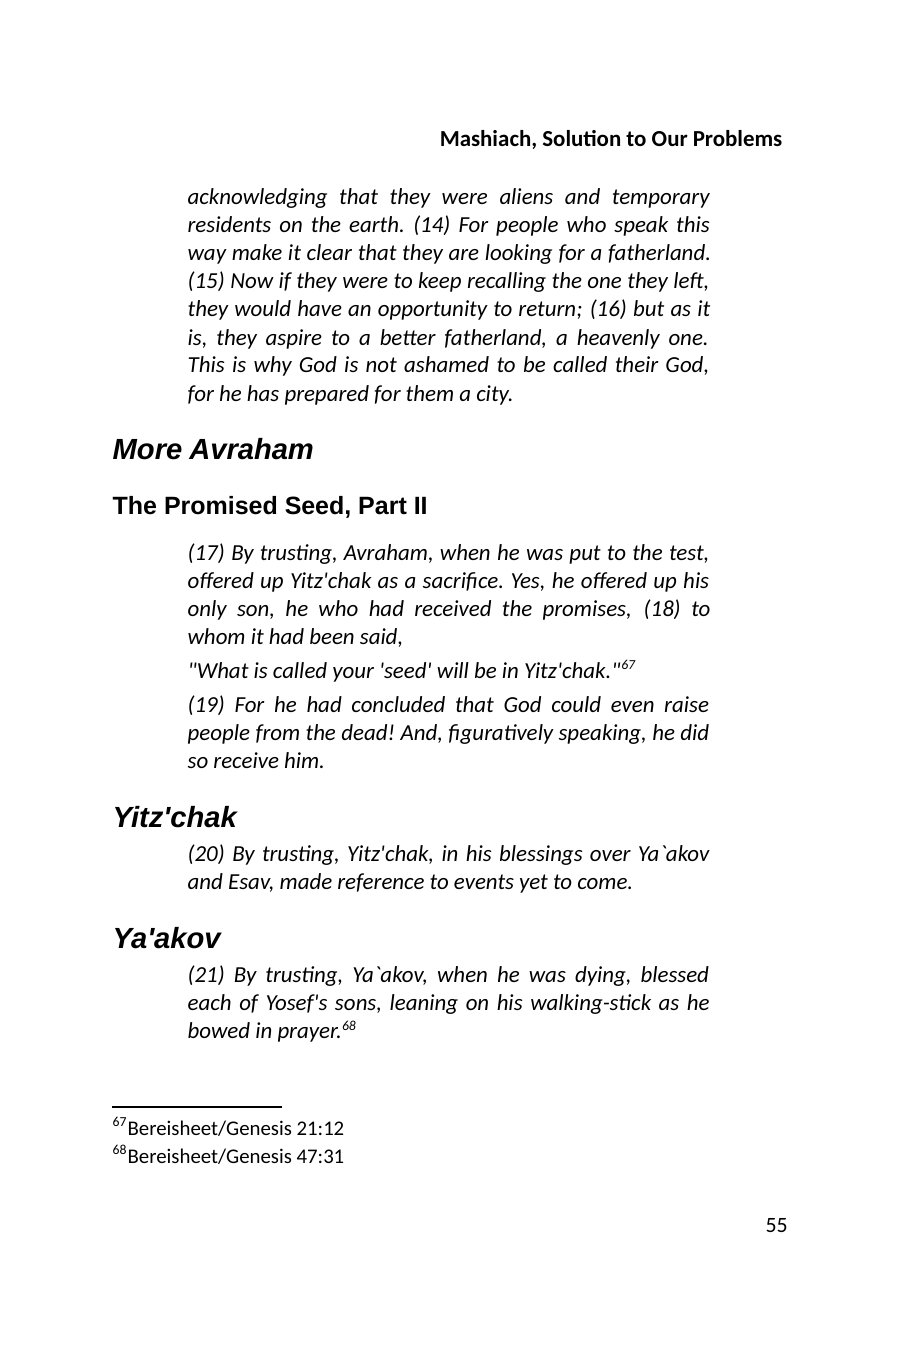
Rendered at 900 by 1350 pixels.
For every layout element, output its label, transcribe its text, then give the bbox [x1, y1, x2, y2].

text (19) For he had concluded that God could even raise people from the dead! And, figuratively speaking, he did so receive him. [187, 690, 712, 774]
text "What is called your 'seed' will be in Yitz'chak." [187, 656, 712, 684]
text (21) By trusting, Ya`akov, when he was dying, blessed each of Yosef's sons, leaning on his walking-stick as he bowed in prayer. [187, 961, 712, 1044]
text Bereisheet/Genesis 47:31 [112, 1141, 787, 1169]
subtitle More Avraham [112, 432, 787, 466]
text acknowledging that they were aliens and temporary residents on the earth. (14) For people who speak this way make it clear that they are looking for a fatherland. (15) Now if they were to keep recalling the one they left, they would have an opportunity to return; (16) but as it is, they aspire to a better fatherland, a heavenly one. This is why God is not ashamed to be called their God, for he has prepared for them a city. [187, 182, 712, 407]
subtitle Ya'akov [112, 921, 787, 954]
subtitle The Promised Seed, Part II [112, 491, 787, 519]
text (17) By trusting, Avraham, when he was put to the test, offered up Yitz'chak as a sacrifice. Yes, he offered up his only son, he who had received the promises, (18) to whom it had been said, [187, 538, 712, 650]
text (20) By trusting, Yitz'chak, in his blessings over Ya`akov and Esav, made reference to events yet to come. [187, 839, 712, 895]
subtitle Yitz'chak [112, 800, 787, 833]
text Bereisheet/Genesis 21:12 [112, 1113, 787, 1141]
